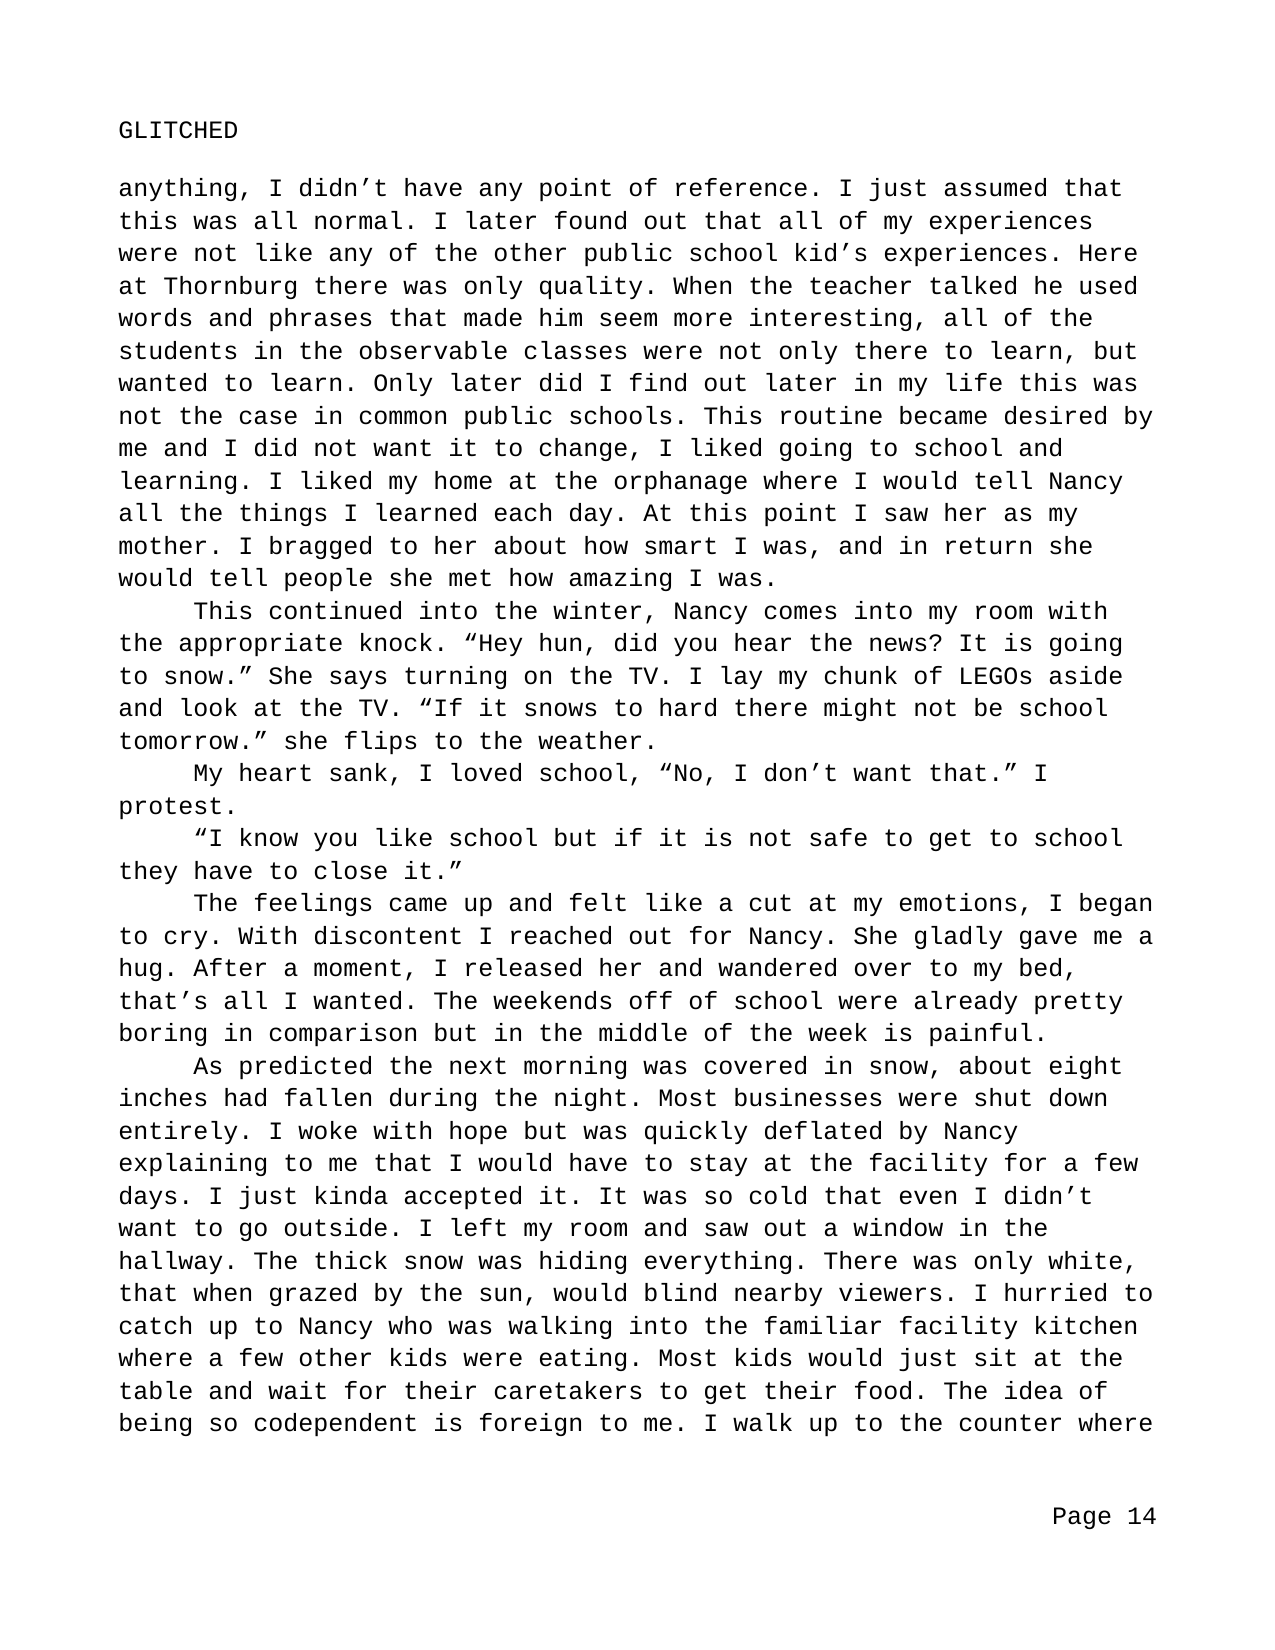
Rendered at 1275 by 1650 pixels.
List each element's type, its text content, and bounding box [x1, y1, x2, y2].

text My heart sank, I loved school, “No, I don’t want that.” I protest. [118, 761, 1157, 822]
text This continued into the winter, Nancy comes into my room with the appropriate knock. “Hey hun, did you hear the news? It is going to snow.” She says turning on the TV. I lay my chunk of LEGOs aside and look at the TV. “If it snows to hard there might not be school tomorrow.” she flips to the weather. [118, 598, 1157, 757]
text As predicted the next morning was covered in snow, about eight inches had fallen during the night. Most businesses were shut down entirely. I woke with hope but was quickly deflated by Nancy explaining to me that I would have to stay at the facility for a few days. I just kinda accepted it. It was so cold that even I didn’t want to go outside. I left my room and saw out a window in the hallway. The thick snow was hiding everything. There was only white, that when grazed by the sun, would blind nearby viewers. I hurried to catch up to Nancy who was walking into the familiar facility kitchen where a few other kids were eating. Most kids would just sit at the table and wait for their caretakers to get their food. The idea of being so codependent is foreign to me. I walk up to the counter where [118, 1053, 1157, 1439]
text The feelings came up and felt like a cut at my emotions, I began to cry. With discontent I reached out for Nancy. She gladly gave me a hug. After a moment, I released her and wandered over to my bed, that’s all I wanted. The weekends off of school were already pretty boring in comparison but in the middle of the week is painful. [118, 891, 1157, 1049]
text “I know you like school but if it is not safe to get to school they have to close it.” [118, 826, 1157, 887]
text anything, I didn’t have any point of reference. I just assumed that this was all normal. I later found out that all of my experiences were not like any of the other public school kid’s experiences. Here at Thornburg there was only quality. When the teacher talked he used words and phrases that made him seem more interesting, all of the students in the observable classes were not only there to learn, but wanted to learn. Only later did I find out later in my life this was not the case in common public schools. This routine became desired by me and I did not want it to change, I liked going to school and learning. I liked my home at the orphanage where I would tell Nancy all the things I learned each day. At this point I saw her as my mother. I bragged to her about how smart I was, and in return she would tell people she met how amazing I was. [118, 176, 1157, 594]
